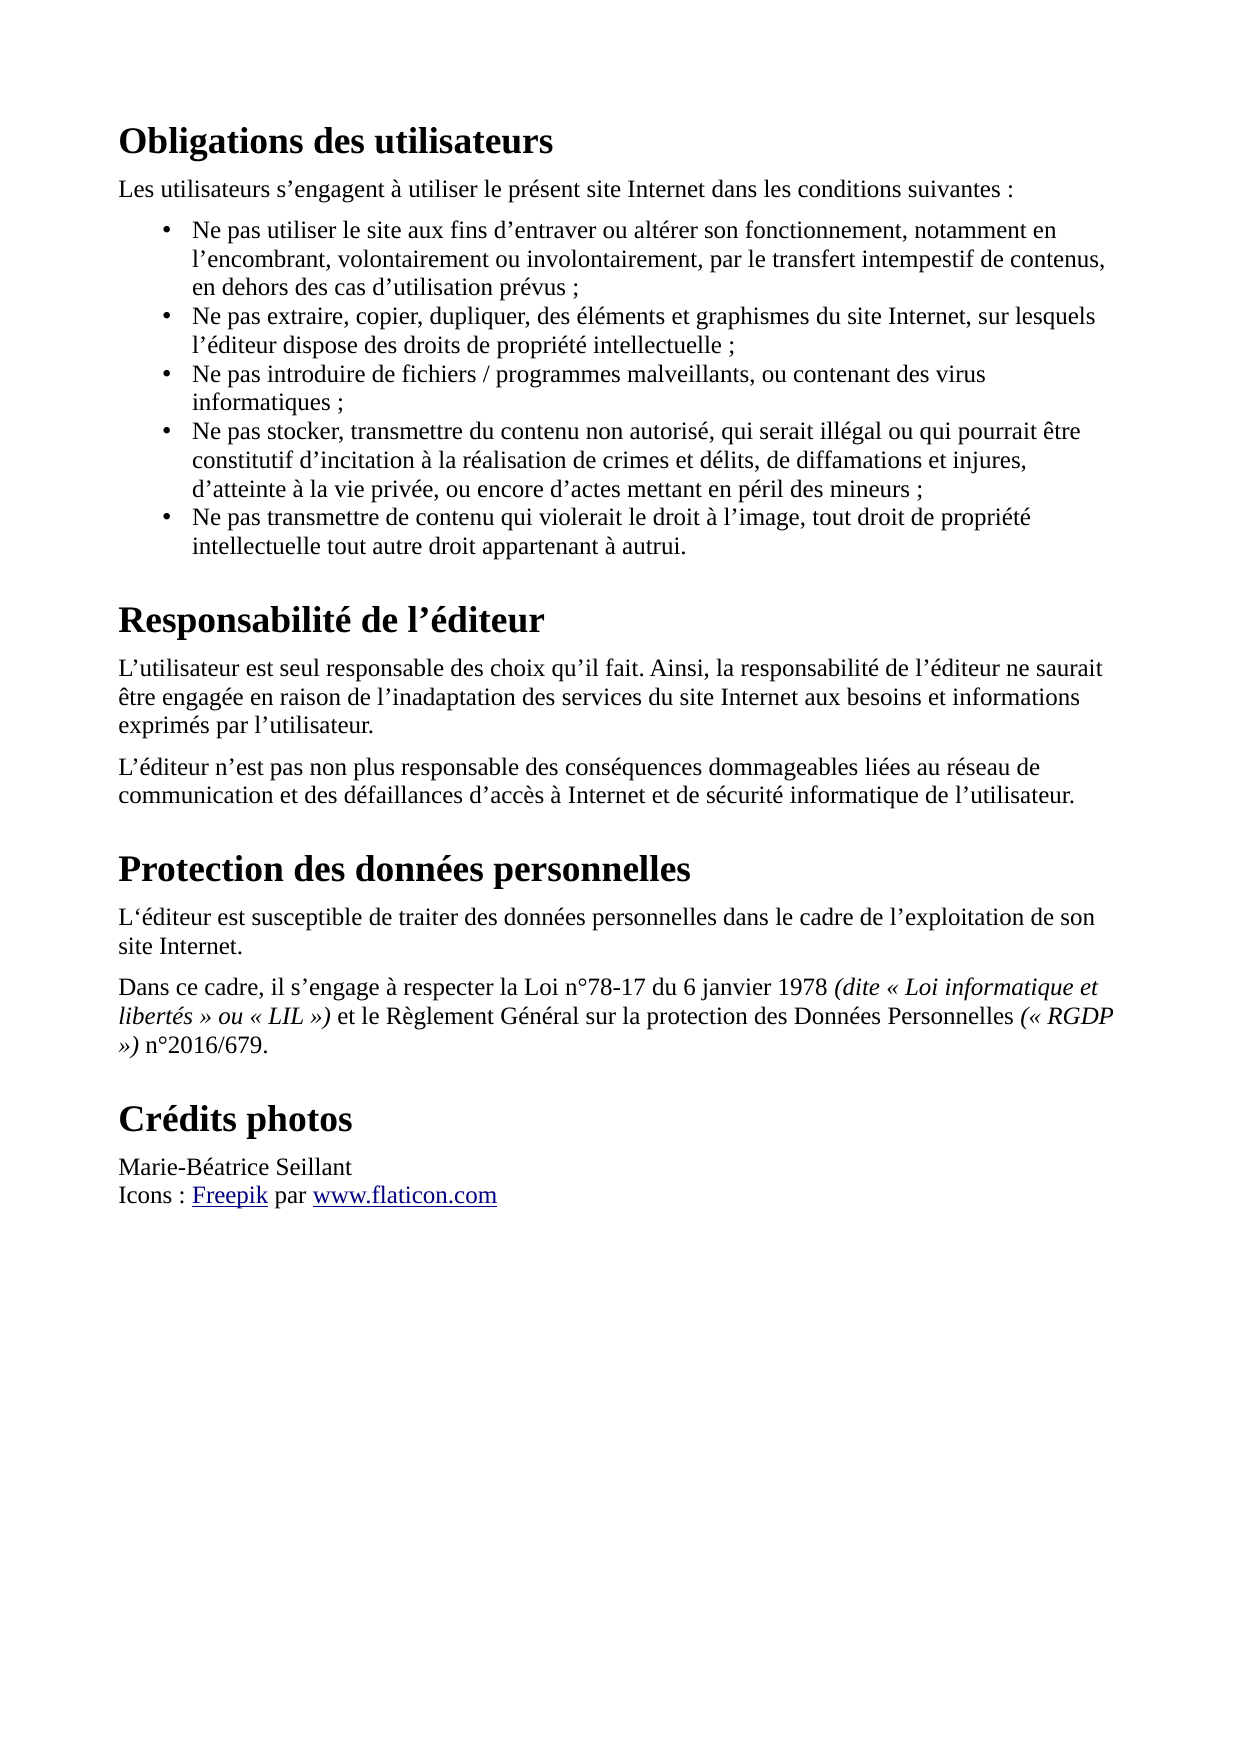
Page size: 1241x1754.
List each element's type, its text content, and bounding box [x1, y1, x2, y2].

subtitle Crédits photos [118, 1096, 1122, 1139]
text L’utilisateur est seul responsable des choix qu’il fait. Ainsi, la responsabilité de l’éditeur ne saurait être engagée en raison de l’inadaptation des services du site Internet aux besoins et informations exprimés par l’utilisateur. [118, 653, 1122, 739]
subtitle Responsabilité de l’éditeur [118, 597, 1122, 641]
list Ne pas utiliser le site aux fins d’entraver ou altérer son fonctionnement, notamment en l’encombrant, volontairement ou involontairement, par le transfert intempestif de contenus, en dehors des cas d’utilisation prévus ; [162, 215, 1122, 301]
list Ne pas extraire, copier, dupliquer, des éléments et graphismes du site Internet, sur lesquels l’éditeur dispose des droits de propriété intellectuelle ; [162, 301, 1122, 359]
text L’éditeur n’est pas non plus responsable des conséquences dommageables liées au réseau de communication et des défaillances d’accès à Internet et de sécurité informatique de l’utilisateur. [118, 752, 1122, 809]
list Ne pas introduire de fichiers / programmes malveillants, ou contenant des virus informatiques ; [162, 359, 1122, 416]
text Dans ce cadre, il s’engage à respecter la Loi n°78-17 du 6 janvier 1978 (dite « Loi informatique et libertés » ou « LIL ») et le Règlement Général sur la protection des Données Personnelles (« RGDP ») n°2016/679. [118, 972, 1122, 1059]
text Les utilisateurs s’engagent à utiliser le présent site Internet dans les conditions suivantes : [118, 174, 1122, 202]
subtitle Protection des données personnelles [118, 847, 1122, 890]
list Ne pas stocker, transmettre du contenu non autorisé, qui serait illégal ou qui pourrait être constitutif d’incitation à la réalisation de crimes et délits, de diffamations et injures, d’atteinte à la vie privée, ou encore d’actes mettant en péril des mineurs ; [162, 416, 1122, 502]
text Marie-Béatrice Seillant Icons : Freepik par www.flaticon.com [118, 1152, 1122, 1209]
subtitle Obligations des utilisateurs [118, 118, 1122, 161]
text L‘éditeur est susceptible de traiter des données personnelles dans le cadre de l’exploitation de son site Internet. [118, 902, 1122, 960]
list Ne pas transmettre de contenu qui violerait le droit à l’image, tout droit de propriété intellectuelle tout autre droit appartenant à autrui. [162, 502, 1122, 560]
